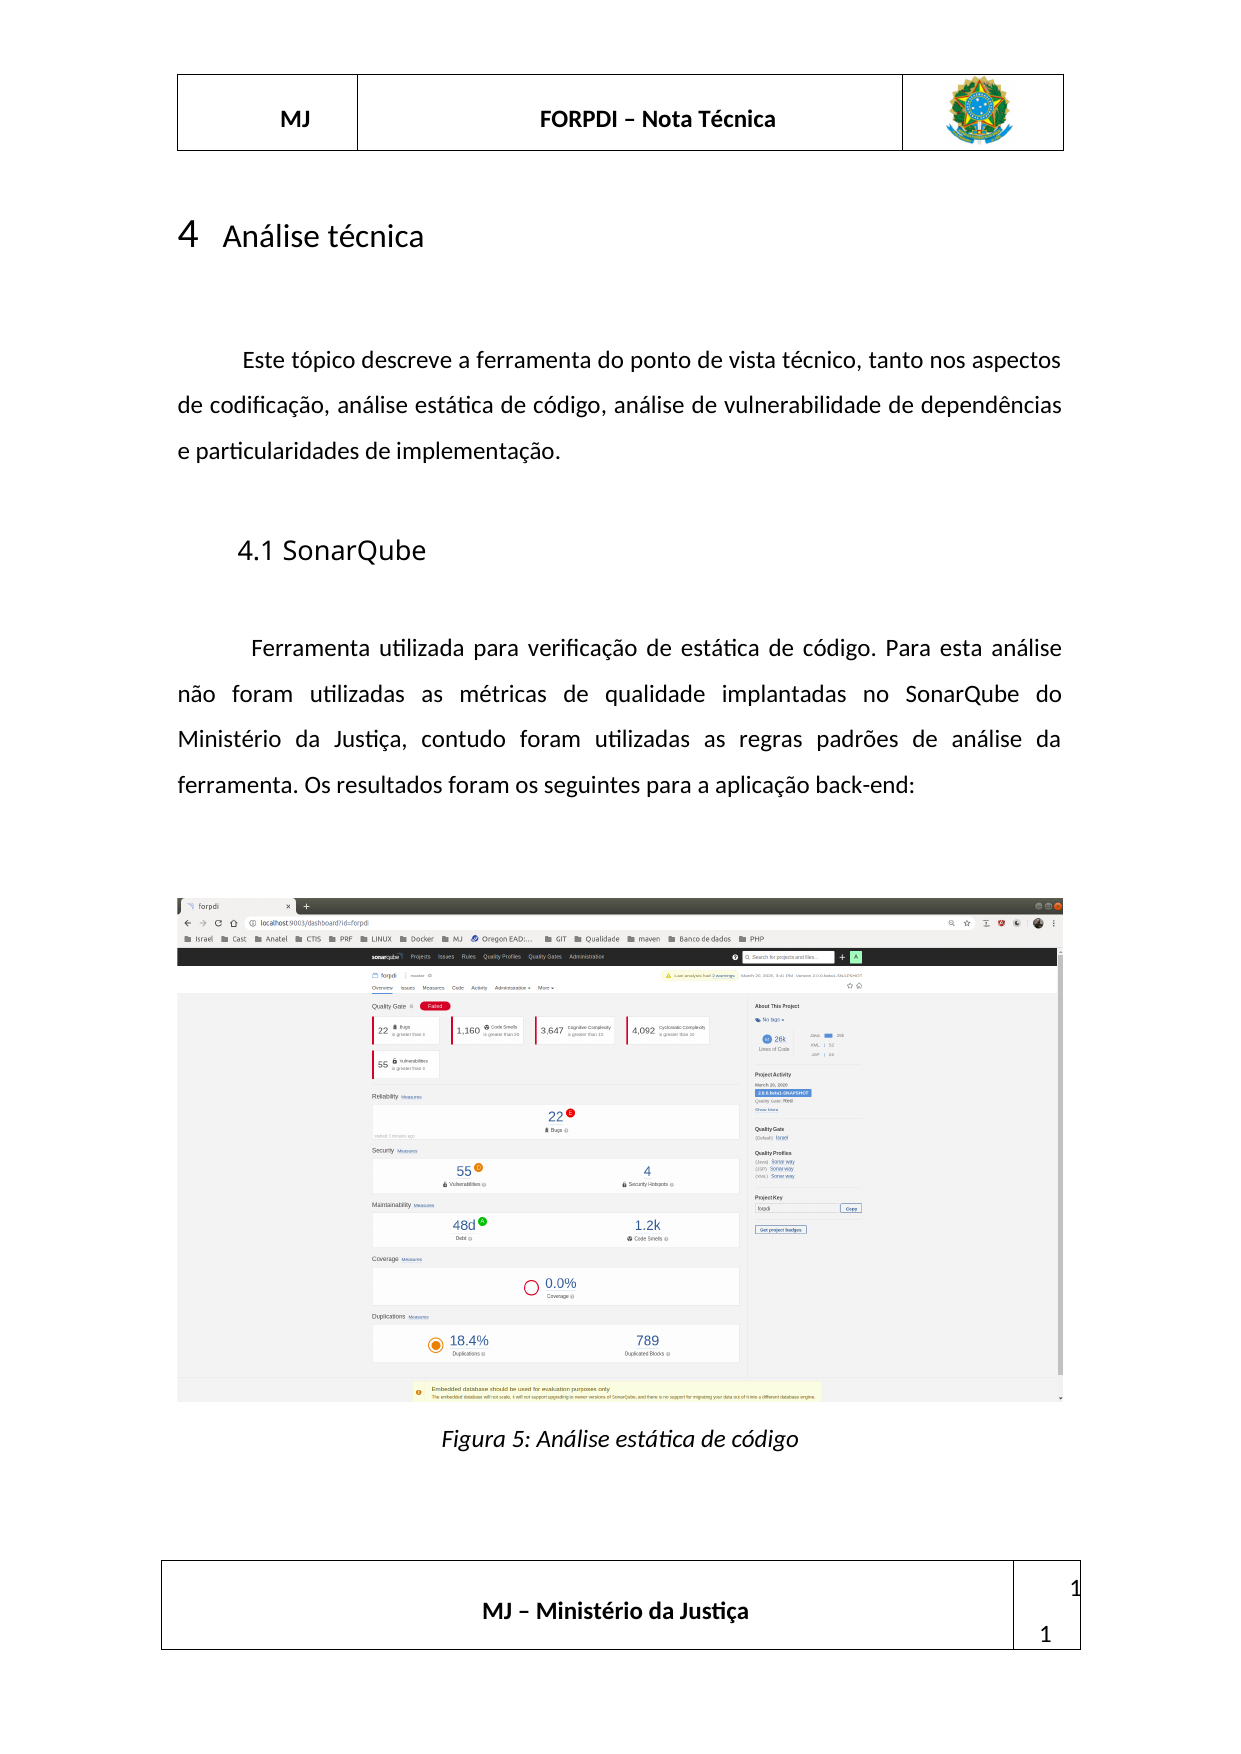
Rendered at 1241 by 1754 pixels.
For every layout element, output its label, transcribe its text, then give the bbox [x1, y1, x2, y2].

text Este tópico descreve a ferramenta do ponto de vista técnico, tanto nos aspectos de codificação, análise estática de código, análise de vulnerabilidade de dependências e particularidades de implementação. [177, 344, 1063, 466]
text Ferramenta utilizada para verificação de estática de código. Para esta análise não foram utilizadas as métricas de qualidade implantadas no SonarQube do Ministério da Justiça, contudo foram utilizadas as regras padrões de análise da ferramenta. Os resultados foram os seguintes para a aplicação back-end: [177, 632, 1063, 800]
subtitle 4.1 SonarQube [177, 531, 237, 568]
subtitle Análise técnica [177, 207, 1063, 257]
subtitle 4.1 SonarQube [427, 531, 1063, 568]
picture [177, 898, 1063, 1402]
text Figura 5: Análise estática de código [177, 1402, 1063, 1453]
picture [944, 75, 1020, 149]
